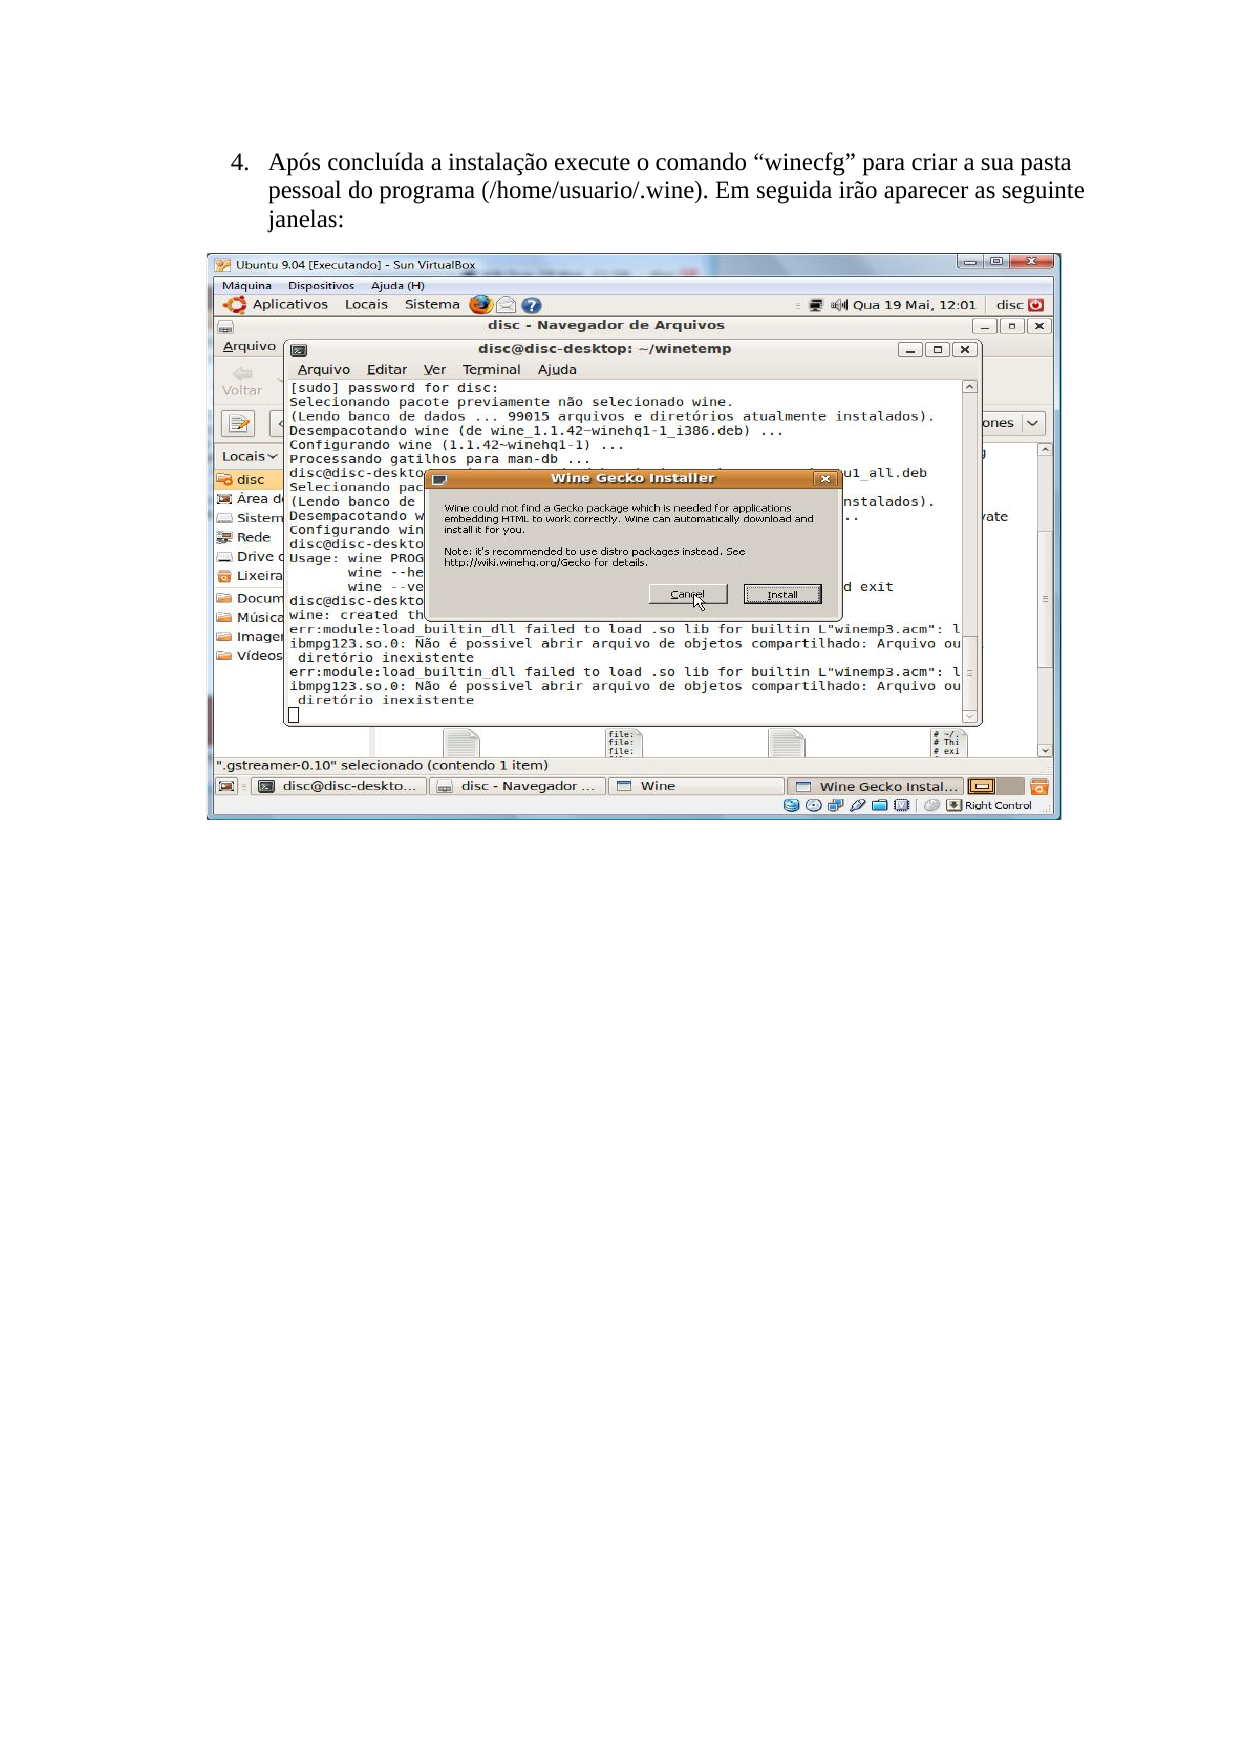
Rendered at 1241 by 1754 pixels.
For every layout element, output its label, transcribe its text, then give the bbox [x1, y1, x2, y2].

picture [206, 253, 1062, 820]
list Após concluída a instalação execute o comando “winecfg” para criar a sua pasta pessoal do programa (/home/usuario/.wine). Em seguida irão aparecer as seguinte janelas: [231, 147, 1122, 233]
